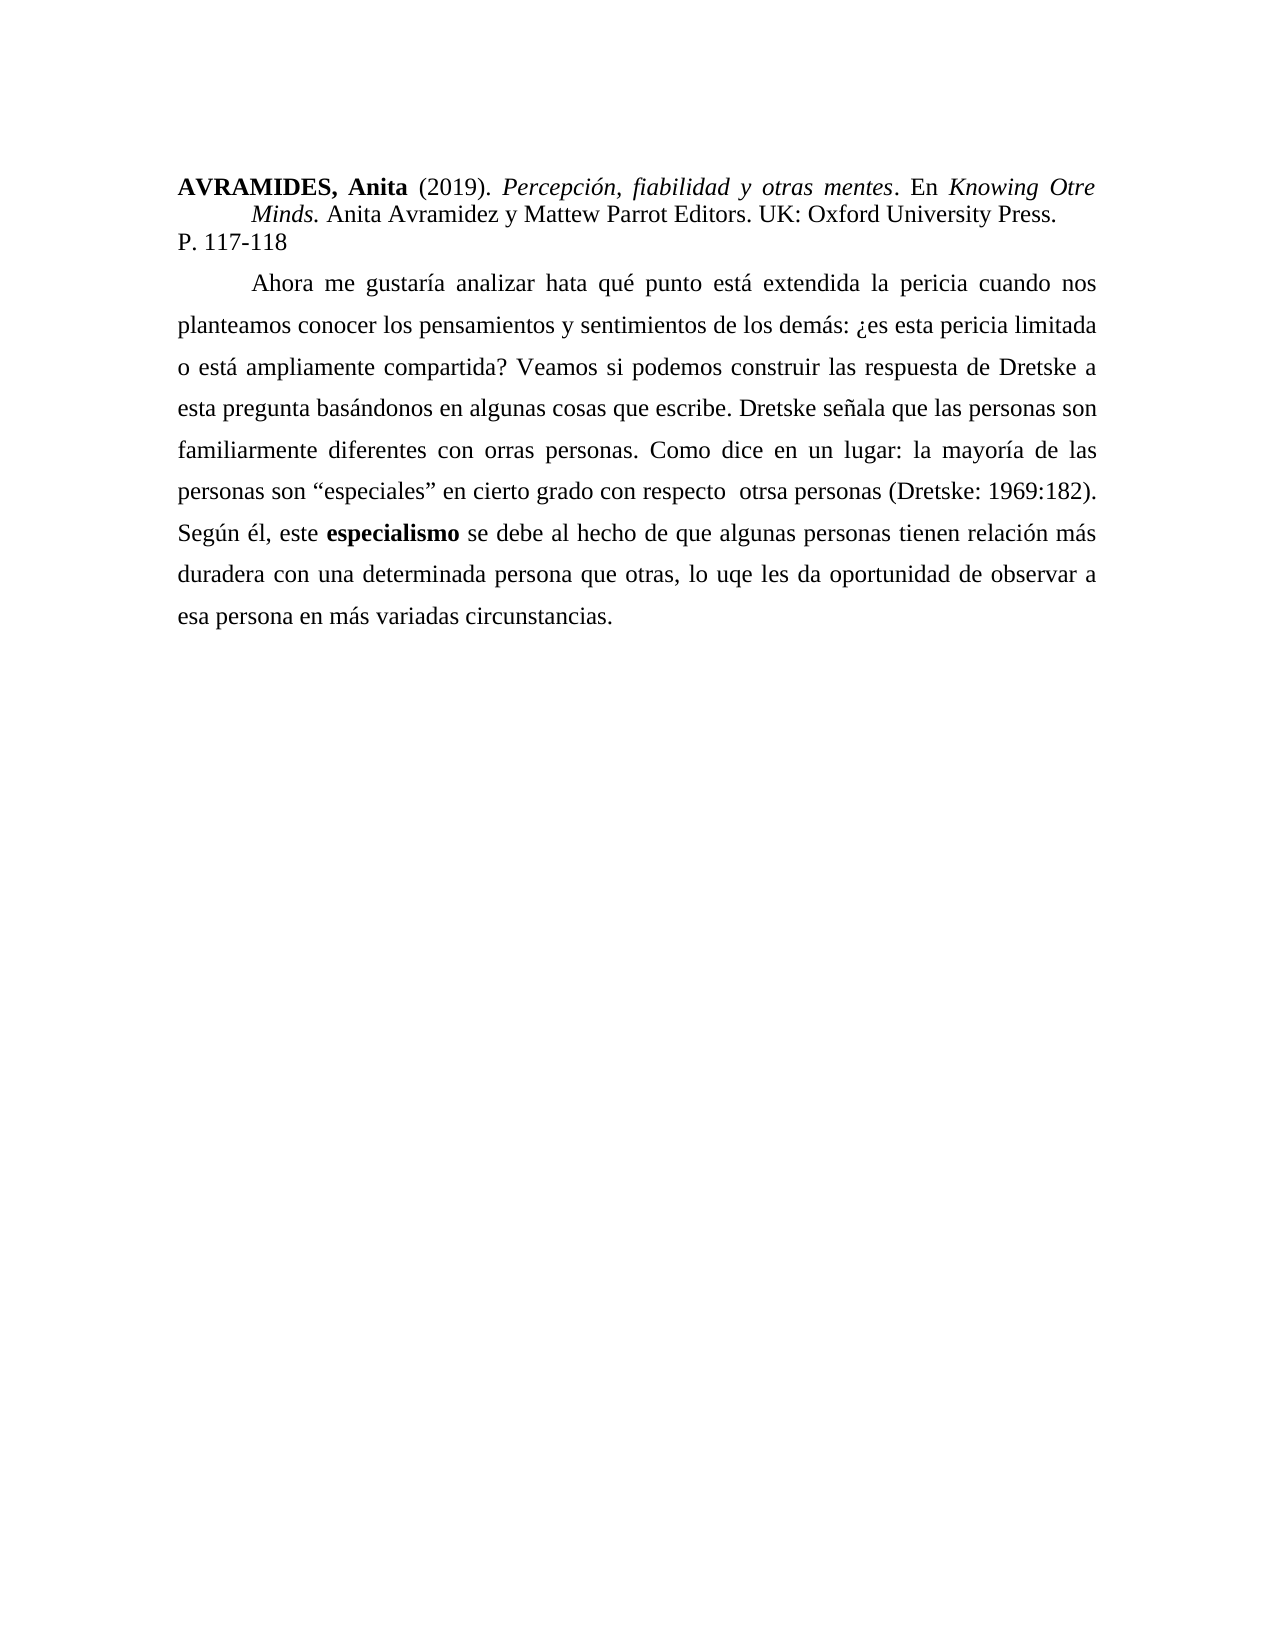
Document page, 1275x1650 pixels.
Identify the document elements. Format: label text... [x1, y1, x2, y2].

text Ahora me gustaría analizar hata qué punto está extendida la pericia cuando nos planteamos conocer los pensamientos y sentimientos de los demás: ¿es esta pericia limitada o está ampliamente compartida? Veamos si podemos construir las respuesta de Dretske a esta pregunta basándonos en algunas cosas que escribe. Dretske señala que las personas son familiarmente diferentes con orras personas. Como dice en un lugar: la mayoría de las personas son “especiales” en cierto grado con respecto otrsa personas (Dretske: 1969:182). Según él, este especialismo se debe al hecho de que algunas personas tienen relación más duradera con una determinada persona que otras, lo uqe les da oportunidad de observar a esa persona en más variadas circunstancias. [177, 269, 1098, 630]
text AVRAMIDES, Anita (2019). Percepción, fiabilidad y otras mentes. En Knowing Otre Minds. Anita Avramidez y Mattew Parrot Editors. UK: Oxford University Press. [177, 173, 1098, 228]
text P. 117-118 [177, 228, 1098, 256]
